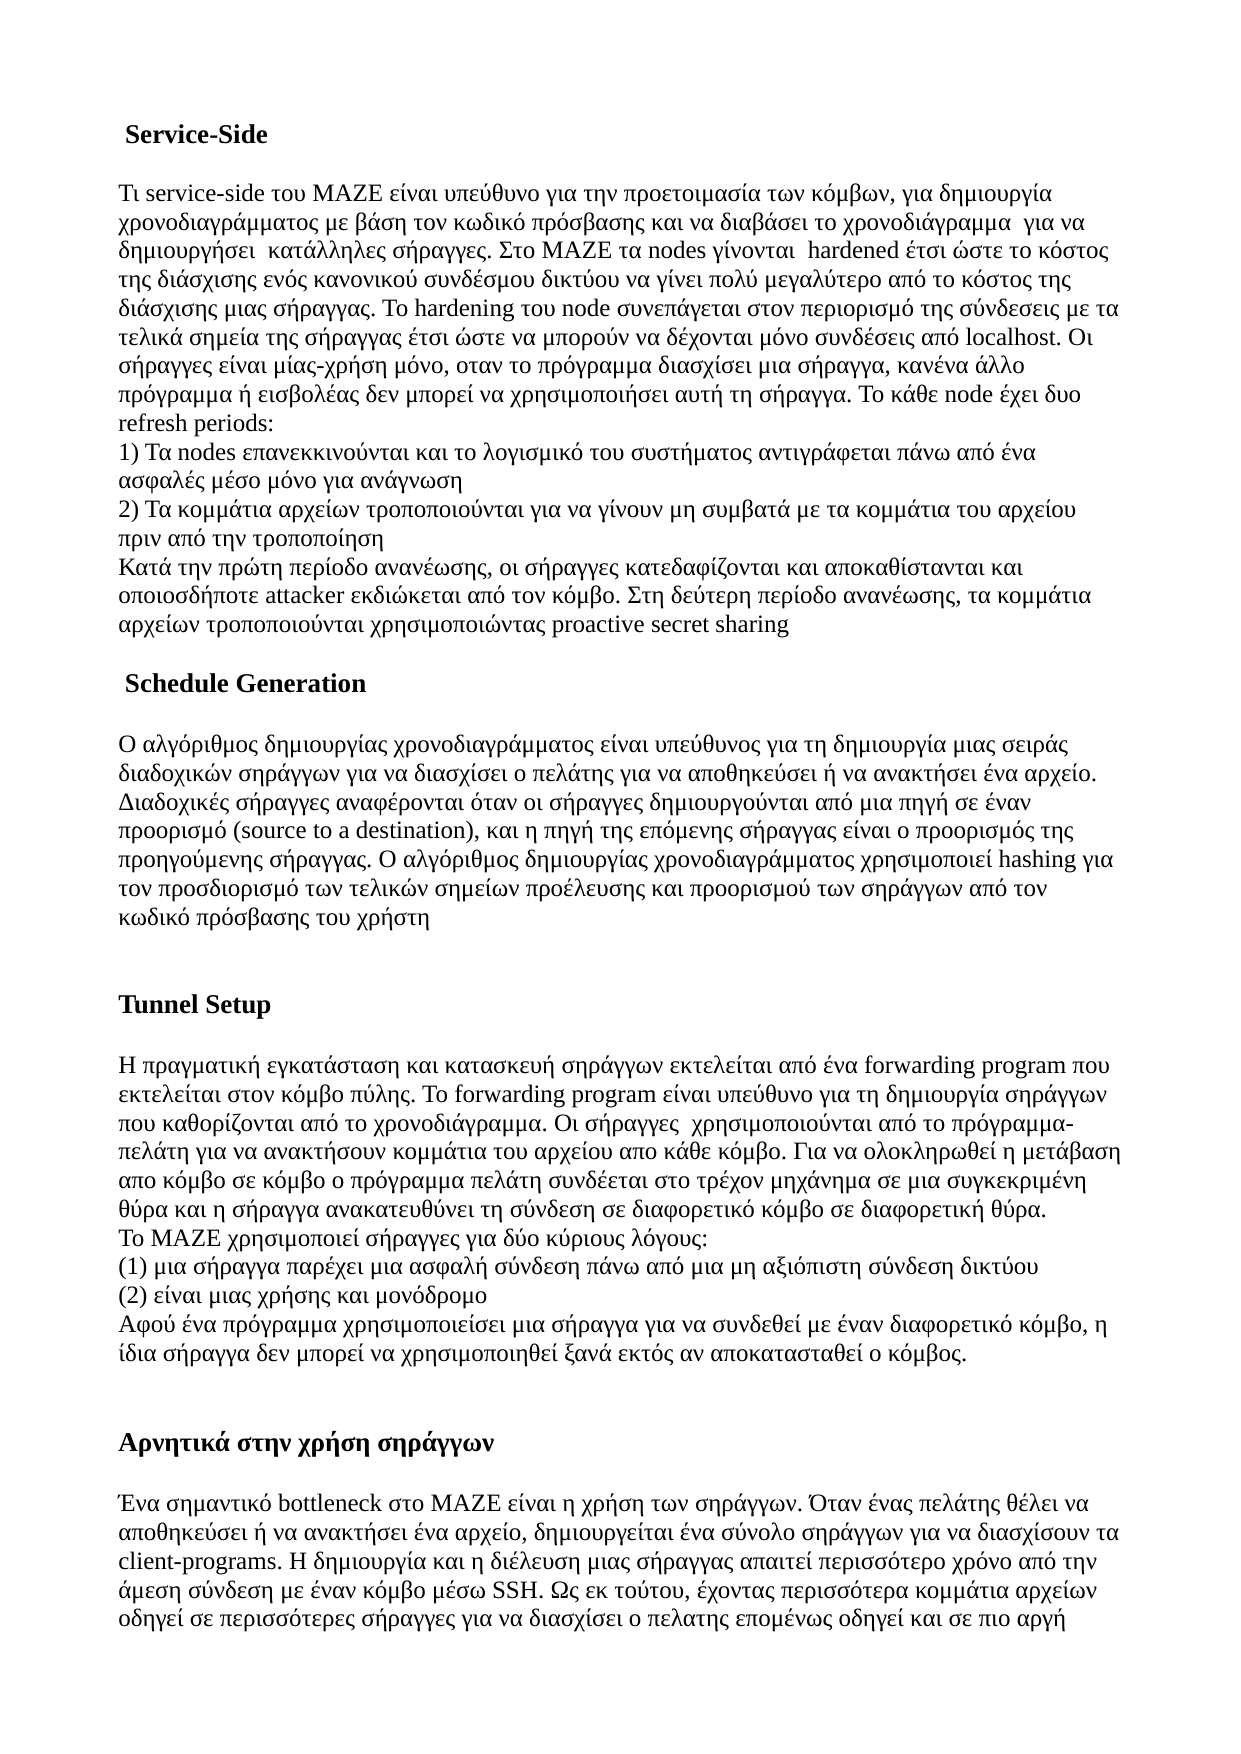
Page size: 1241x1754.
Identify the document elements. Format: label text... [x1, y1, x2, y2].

text Service-Side [118, 118, 1122, 149]
text Η πραγματική εγκατάσταση και κατασκευή σηράγγων εκτελείται από ένα forwarding program που εκτελείται στον κόμβο πύλης. Το forwarding program είναι υπεύθυνο για τη δημιουργία σηράγγων που καθορίζονται από το χρονοδιάγραμμα. Οι σήραγγες χρησιμοποιούνται από το πρόγραμμα-πελάτη για να ανακτήσουν κομμάτια του αρχείου απο κάθε κόμβο. Για να ολοκληρωθεί η μετάβαση απο κόμβο σε κόμβο ο πρόγραμμα πελάτη συνδέεται στο τρέχον μηχάνημα σε μια συγκεκριμένη θύρα και η σήραγγα ανακατευθύνει τη σύνδεση σε διαφορετικό κόμβο σε διαφορετική θύρα. [118, 1050, 1122, 1223]
text 1) Τα nodes επανεκκινούνται και το λογισμικό του συστήματος αντιγράφεται πάνω από ένα ασφαλές μέσο μόνο για ανάγνωση [118, 437, 1122, 494]
text Αφού ένα πρόγραμμα χρησιμοποιείσει μια σήραγγα για να συνδεθεί με έναν διαφορετικό κόμβο, η ίδια σήραγγα δεν μπορεί να χρησιμοποιηθεί ξανά εκτός αν αποκατασταθεί ο κόμβος. [118, 1309, 1122, 1366]
text Schedule Generation [118, 667, 1122, 698]
text (2) είναι μιας χρήσης και μονόδρομο [118, 1280, 1122, 1309]
text Tunnel Setup [118, 988, 1122, 1019]
text Αρνητικά στην χρήση σηράγγων [118, 1426, 1122, 1457]
text Το MAZE χρησιμοποιεί σήραγγες για δύο κύριους λόγους: [118, 1223, 1122, 1251]
text Κατά την πρώτη περίοδο ανανέωσης, οι σήραγγες κατεδαφίζονται και αποκαθίστανται και οποιοσδήποτε attacker εκδιώκεται από τον κόμβο. Στη δεύτερη περίοδο ανανέωσης, τα κομμάτια αρχείων τροποποιούνται χρησιμοποιώντας proactive secret sharing [118, 552, 1122, 638]
text Τι service-side του MAZE είναι υπεύθυνο για την προετοιμασία των κόμβων, για δημιουργία χρονοδιαγράμματος με βάση τον κωδικό πρόσβασης και να διαβάσει το χρονοδιάγραμμα για να δημιουργήσει κατάλληλες σήραγγες. Στο MAZE τα nodes γίνονται hardened έτσι ώστε το κόστος της διάσχισης ενός κανονικού συνδέσμου δικτύου να γίνει πολύ μεγαλύτερο από το κόστος της διάσχισης μιας σήραγγας. Το hardening του node συνεπάγεται στον περιορισμό της σύνδεσεις με τα τελικά σημεία της σήραγγας έτσι ώστε να μπορούν να δέχονται μόνο συνδέσεις από localhost. Οι σήραγγες είναι μίας-χρήση μόνο, οταν το πρόγραμμα διασχίσει μια σήραγγα, κανένα άλλο πρόγραμμα ή εισβολέας δεν μπορεί να χρησιμοποιήσει αυτή τη σήραγγα. Το κάθε node έχει δυο refresh periods: [118, 178, 1122, 437]
text Διαδοχικές σήραγγες αναφέρονται όταν οι σήραγγες δημιουργούνται από μια πηγή σε έναν προορισμό (source to a destination), και η πηγή της επόμενης σήραγγας είναι ο προορισμός της προηγούμενης σήραγγας. Ο αλγόριθμος δημιουργίας χρονοδιαγράμματος χρησιμοποιεί hashing για τον προσδιορισμό των τελικών σημείων προέλευσης και προορισμού των σηράγγων από τον κωδικό πρόσβασης του χρήστη [118, 787, 1122, 930]
text (1) μια σήραγγα παρέχει μια ασφαλή σύνδεση πάνω από μια μη αξιόπιστη σύνδεση δικτύου [118, 1251, 1122, 1280]
text 2) Τα κομμάτια αρχείων τροποποιούνται για να γίνουν μη συμβατά με τα κομμάτια του αρχείου πριν από την τροποποίηση [118, 494, 1122, 552]
text Ένα σημαντικό bottleneck στο MAZE είναι η χρήση των σηράγγων. Όταν ένας πελάτης θέλει να αποθηκεύσει ή να ανακτήσει ένα αρχείο, δημιουργείται ένα σύνολο σηράγγων για να διασχίσουν τα client-programs. Η δημιουργία και η διέλευση μιας σήραγγας απαιτεί περισσότερο χρόνο από την άμεση σύνδεση με έναν κόμβο μέσω SSH. Ως εκ τούτου, έχοντας περισσότερα κομμάτια αρχείων οδηγεί σε περισσότερες σήραγγες για να διασχίσει ο πελατης επομένως οδηγεί και σε πιο αργή [118, 1488, 1122, 1632]
text Ο αλγόριθμος δημιουργίας χρονοδιαγράμματος είναι υπεύθυνος για τη δημιουργία μιας σειράς διαδοχικών σηράγγων για να διασχίσει ο πελάτης για να αποθηκεύσει ή να ανακτήσει ένα αρχείο. [118, 729, 1122, 787]
